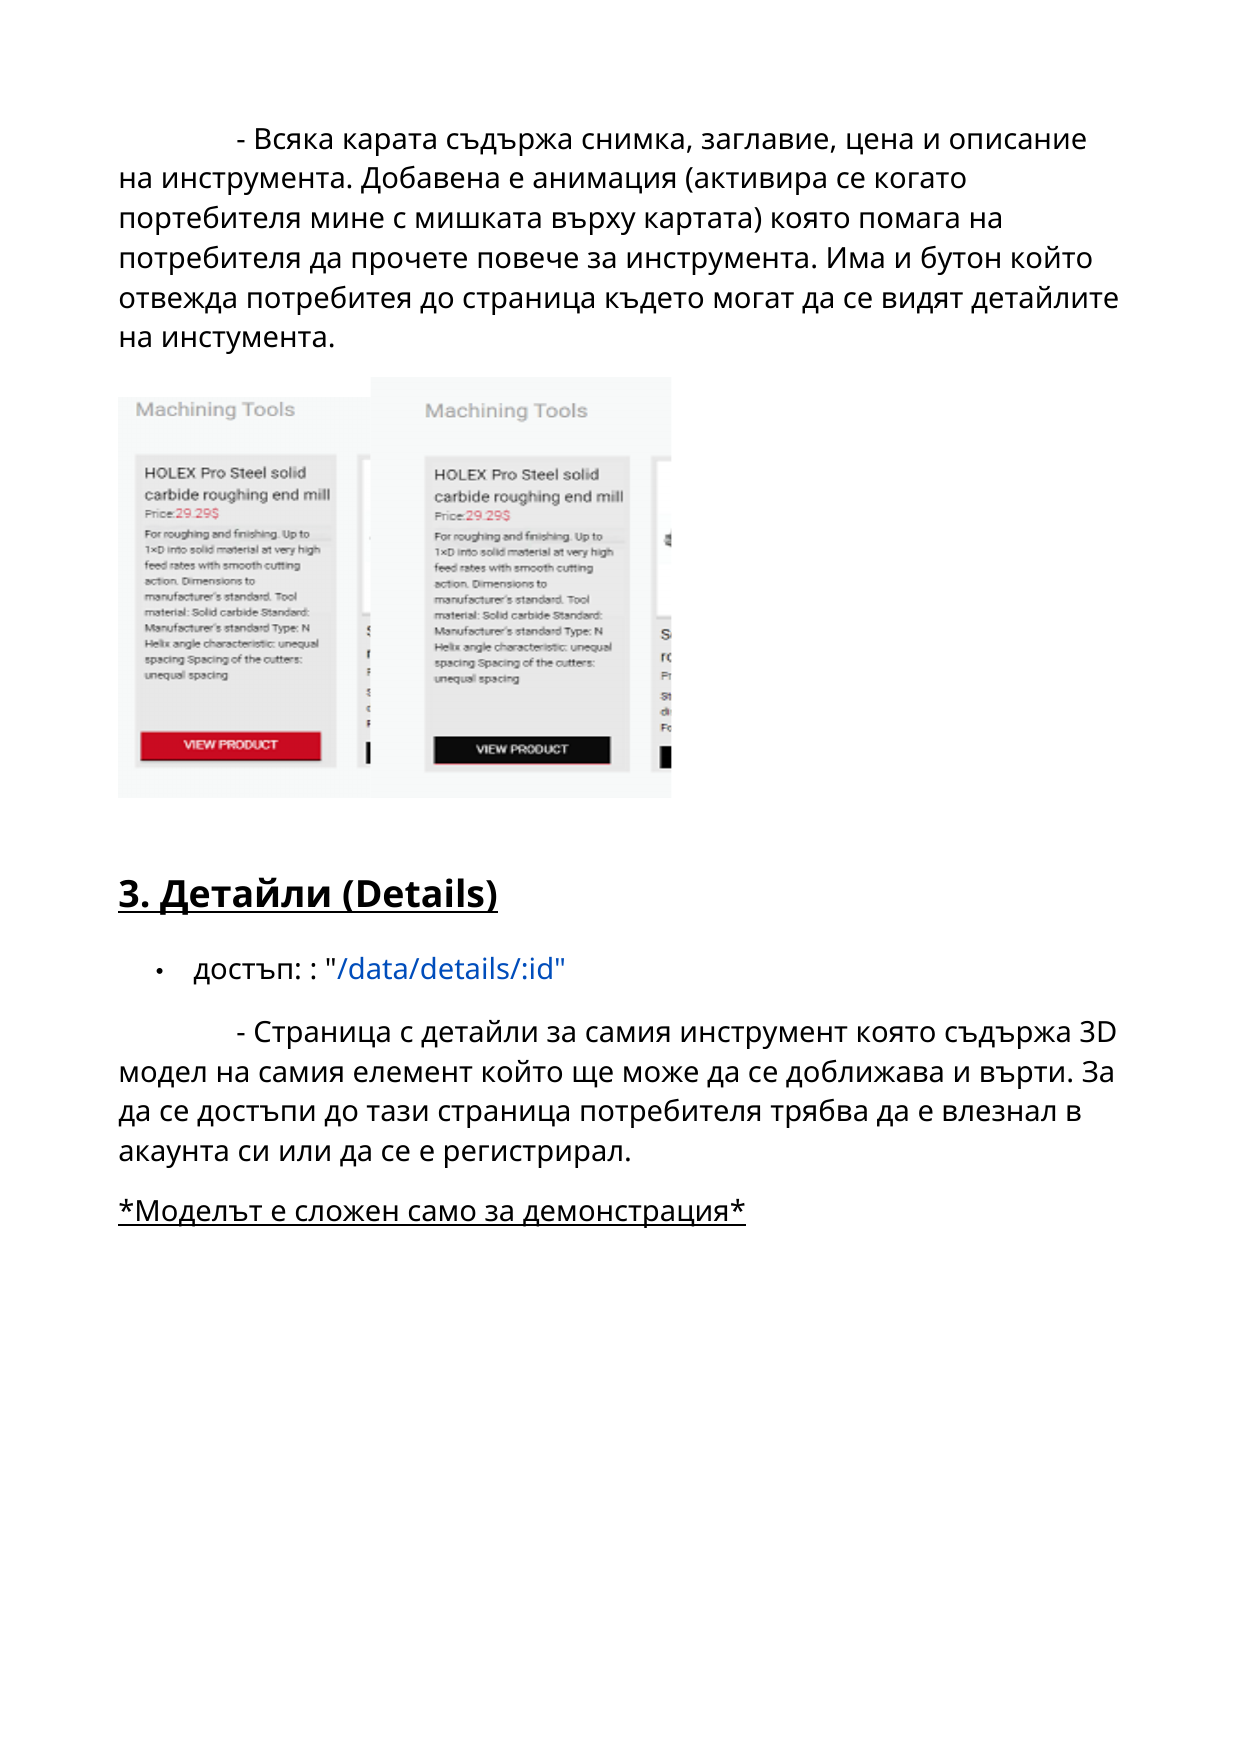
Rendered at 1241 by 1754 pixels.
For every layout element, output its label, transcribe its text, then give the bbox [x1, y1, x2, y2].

text - Всяка карата съдържа снимка, заглавие, цена и описание на инструмента. Добавена е анимация (активира се когато портебителя мине с мишката върху картата) която помага на потребителя да прочете повече за инструмента. Има и бутон който отвежда потребитея до страница където могат да се видят детайлите на инстумента. [118, 118, 1122, 356]
list достъп: : "/data/details/:id" [156, 939, 1122, 990]
text - Страница с детайли за самия инструмент която съдържа 3D модел на самия елемент който ще може да се доближава и върти. За да се достъпи до тази страница потребителя трябва да е влезнал в акаунта си или да се е регистрирал. [118, 1011, 1122, 1170]
text 3. Детайли (Details) [118, 867, 1122, 918]
text *Моделът е сложен само за демонстрация* [118, 1191, 1122, 1230]
